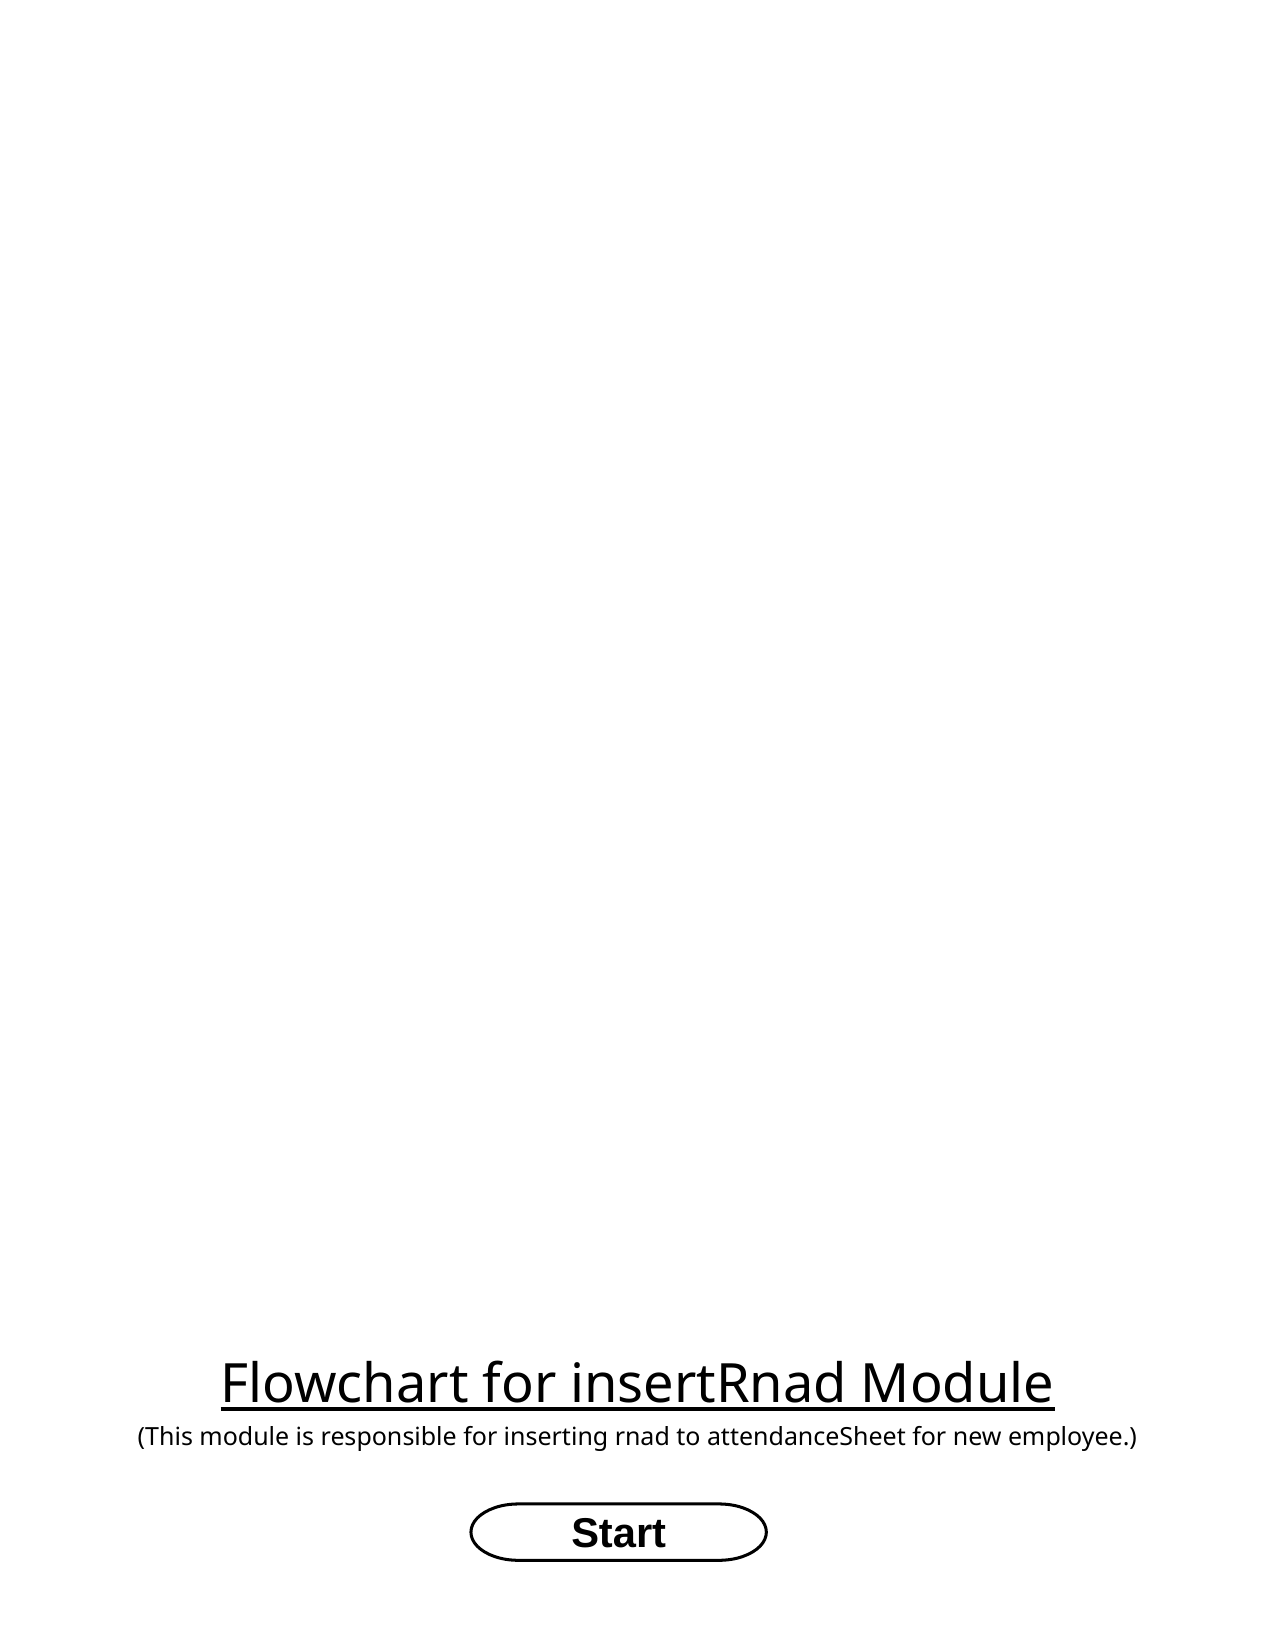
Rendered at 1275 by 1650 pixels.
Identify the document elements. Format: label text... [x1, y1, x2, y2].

text Flowchart for insertRnad Module [118, 1344, 1157, 1418]
text (This module is responsible for inserting rnad to attendanceSheet for new employee.) [118, 1418, 1157, 1452]
